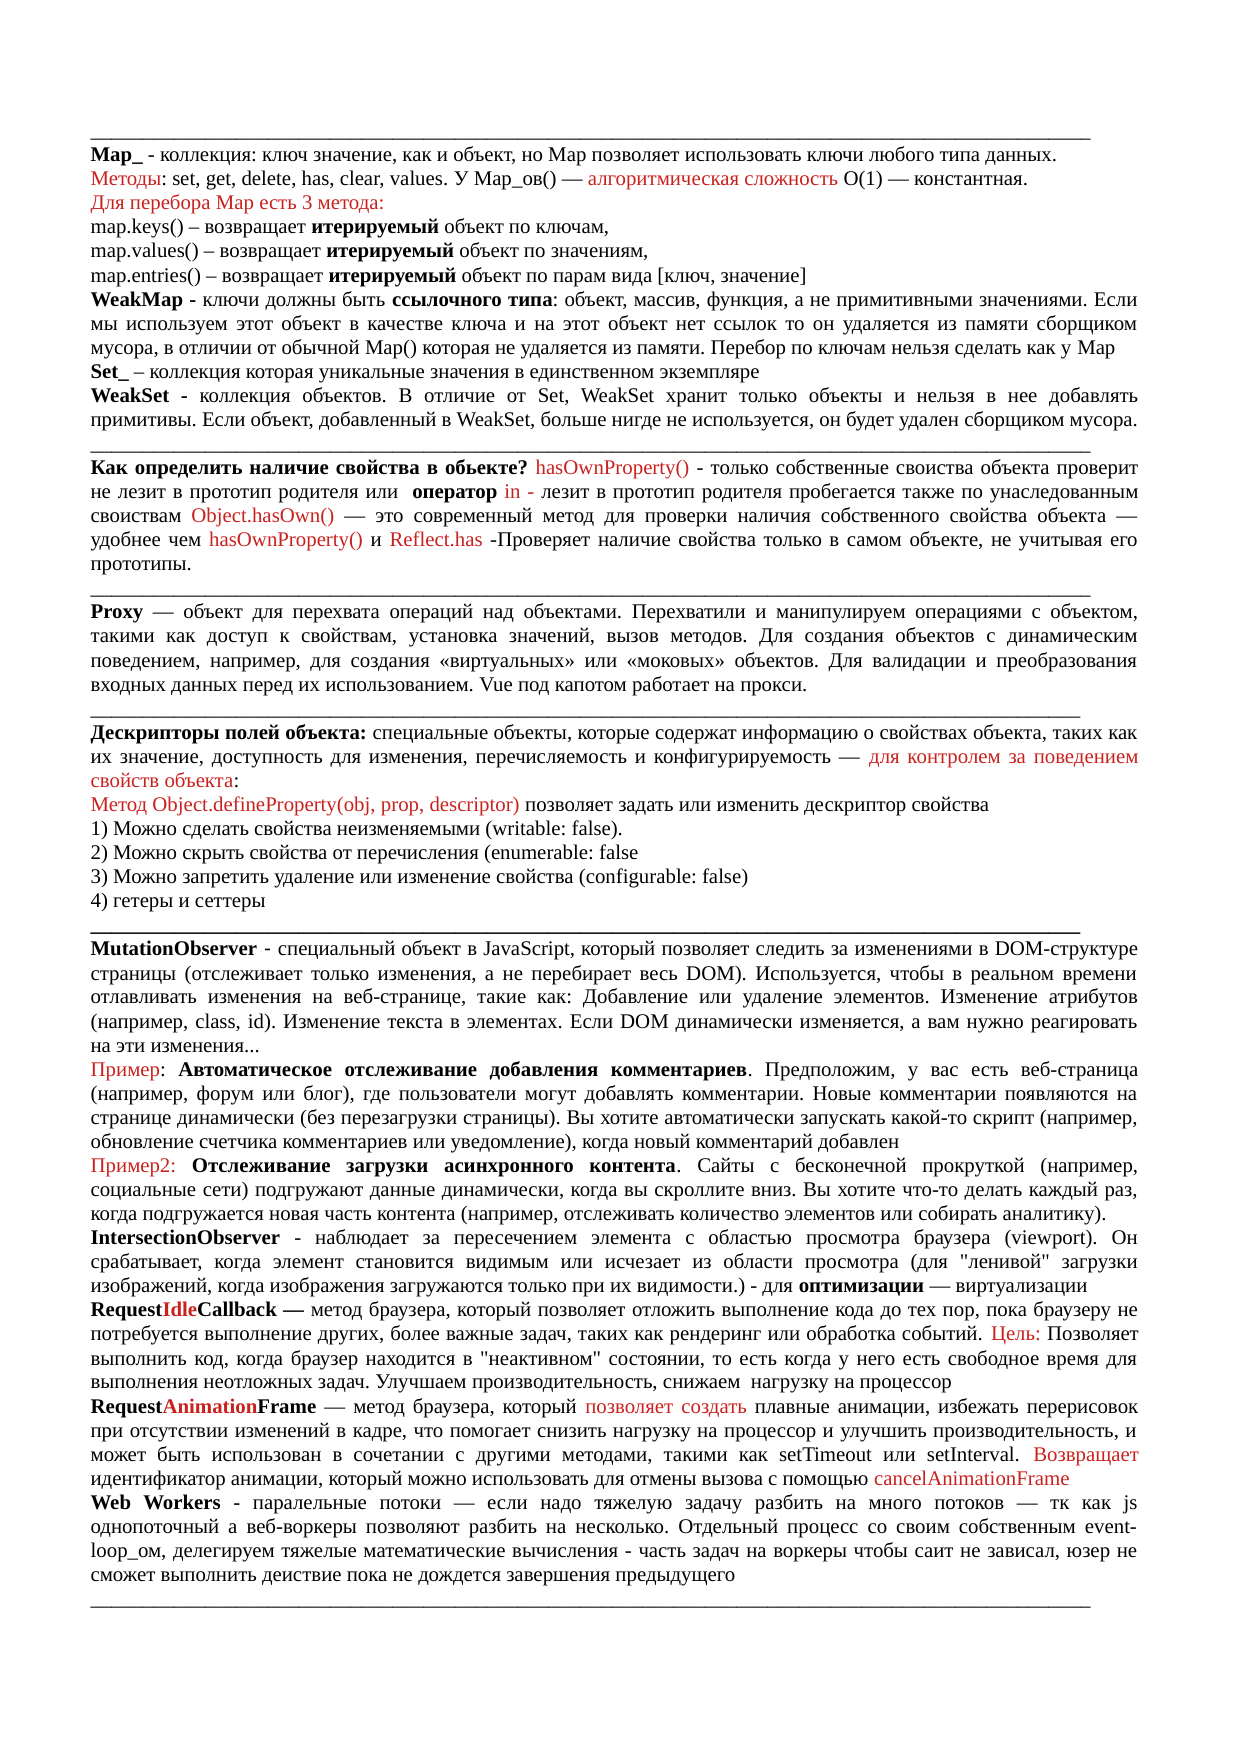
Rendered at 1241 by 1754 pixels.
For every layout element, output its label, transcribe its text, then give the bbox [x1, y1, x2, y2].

text MutationObserver - специальный объект в JavaScript, который позволяет следить за изменениями в DOM-структуре страницы (отслеживает только изменения, а не перебирает весь DOM). Используется, чтобы в реальном времени отлавливать изменения на веб-странице, такие как: Добавление или удаление элементов. Изменение атрибутов (например, class, id). Изменение текста в элементах. Если DOM динамически изменяется, а вам нужно реагировать на эти изменения... [90, 936, 1139, 1057]
text 3) Можно запретить удаление или изменение свойства (configurable: false) [90, 864, 1139, 888]
text Метод Object.defineProperty(obj, prop, descriptor) позволяет задать или изменить дескриптор свойства [90, 792, 1139, 816]
text 2) Можно скрыть свойства от перечисления (enumerable: false [90, 840, 1139, 864]
text Для перебора Map есть 3 метода: [90, 190, 1139, 214]
text 4) гетеры и сеттеры [90, 888, 1139, 912]
text ________________________________________________________________________________________________ [90, 118, 1139, 142]
text IntersectionObserver - наблюдает за пересечением элемента с областью просмотра браузера (viewport). Он срабатывает, когда элемент становится видимым или исчезает из области просмотра (для "ленивой" загрузки изображений, когда изображения загружаются только при их видимости.) - для оптимизации — виртуализации [90, 1225, 1139, 1297]
text Пример2: Отслеживание загрузки асинхронного контента. Сайты с бесконечной прокруткой (например, социальные сети) подгружают данные динамически, когда вы скроллите вниз. Вы хотите что-то делать каждый раз, когда подгружается новая часть контента (например, отслеживать количество элементов или собирать аналитику). [90, 1153, 1139, 1225]
text WeakMap - ключи должны быть ссылочного типа: объект, массив, функция, а не примитивными значениями. Если мы используем этот объект в качестве ключа и на этот объект нет ссылок то он удаляется из памяти сборщиком мусора, в отличии от обычной Map() которая не удаляется из памяти. Перебор по ключам нельзя сделать как у Map [90, 287, 1139, 359]
text map.keys() – возвращает итерируемый объект по ключам, [90, 214, 1139, 238]
text RequestIdleCallback — метод браузера, который позволяет отложить выполнение кода до тех пор, пока браузеру не потребуется выполнение других, более важные задач, таких как рендеринг или обработка событий. Цель: Позволяет выполнить код, когда браузер находится в "неактивном" состоянии, то есть когда у него есть свободное время для выполнения неотложных задач. Улучшаем производительность, снижаем нагрузку на процессор [90, 1297, 1139, 1393]
text Мар_ - коллекция: ключ значение, как и объект, но Мар позволяет использовать ключи любого типа данных. [90, 142, 1139, 166]
text _______________________________________________________________________________________________ [90, 696, 1139, 720]
text ________________________________________________________________________________________________ [90, 431, 1139, 455]
text 1) Можно сделать свойства неизменяемыми (writable: false). [90, 816, 1139, 840]
text ________________________________________________________________________________________________ [90, 1586, 1139, 1610]
text Дескрипторы полей объекта: специальные объекты, которые содержат информацию о свойствах объекта, таких как их значение, доступность для изменения, перечисляемость и конфигурируемость — для контролем за поведением свойств объекта: [90, 720, 1139, 792]
text _______________________________________________________________________________________________ [90, 912, 1139, 936]
text Set_ – коллекция которая уникальные значения в единственном экземпляре [90, 359, 1139, 383]
text WeakSet - коллекция объектов. В отличие от Set, WeakSet хранит только объекты и нельзя в нее добавлять примитивы. Если объект, добавленный в WeakSet, больше нигде не используется, он будет удален сборщиком мусора. [90, 383, 1139, 431]
text ________________________________________________________________________________________________ [90, 575, 1139, 599]
text Web Workers - паралельные потоки — если надо тяжелую задачу разбить на много потоков — тк как js однопоточный а веб-воркеры позволяют разбить на несколько. Отдельный процесс со своим собственным event-loop_ом, делегируем тяжелые математические вычисления - часть задач на воркеры чтобы саит не зависал, юзер не сможет выполнить деиствие пока не дождется завершения предыдущего [90, 1490, 1139, 1586]
text Как определить наличие свойства в обьекте? hasOwnProperty() - только собственные своиства объекта проверит не лезит в прототип родителя или оператор in - лезит в прототип родителя пробегается также по унаследованным своиствам Object.hasOwn() — это современный метод для проверки наличия собственного свойства объекта — удобнее чем hasOwnProperty() и Reflect.has -Проверяет наличие свойства только в самом объекте, не учитывая его прототипы. [90, 455, 1139, 575]
text Методы: set, get, delete, has, clear, values. У Map_ов() — алгоритмическая сложность О(1) — константная. [90, 166, 1139, 190]
text RequestAnimationFrame — метод браузера, который позволяет создать плавные анимации, избежать перерисовок при отсутствии изменений в кадре, что помогает снизить нагрузку на процессор и улучшить производительность, и может быть использован в сочетании с другими методами, такими как setTimeout или setInterval. Возвращает идентификатор анимации, который можно использовать для отмены вызова с помощью cancelAnimationFrame [90, 1393, 1139, 1490]
text Пример: Автоматическое отслеживание добавления комментариев. Предположим, у вас есть веб-страница (например, форум или блог), где пользователи могут добавлять комментарии. Новые комментарии появляются на странице динамически (без перезагрузки страницы). Вы хотите автоматически запускать какой-то скрипт (например, обновление счетчика комментариев или уведомление), когда новый комментарий добавлен [90, 1057, 1139, 1153]
text Proxy — объект для перехвата операций над объектами. Перехватили и манипулируем операциями с объектом, такими как доступ к свойствам, установка значений, вызов методов. Для создания объектов с динамическим поведением, например, для создания «виртуальных» или «моковых» объектов. Для валидации и преобразования входных данных перед их использованием. Vue под капотом работает на прокси. [90, 599, 1139, 696]
text map.entries() – возвращает итерируемый объект по парам вида [ключ, значение] [90, 262, 1139, 287]
text map.values() – возвращает итерируемый объект по значениям, [90, 238, 1139, 262]
